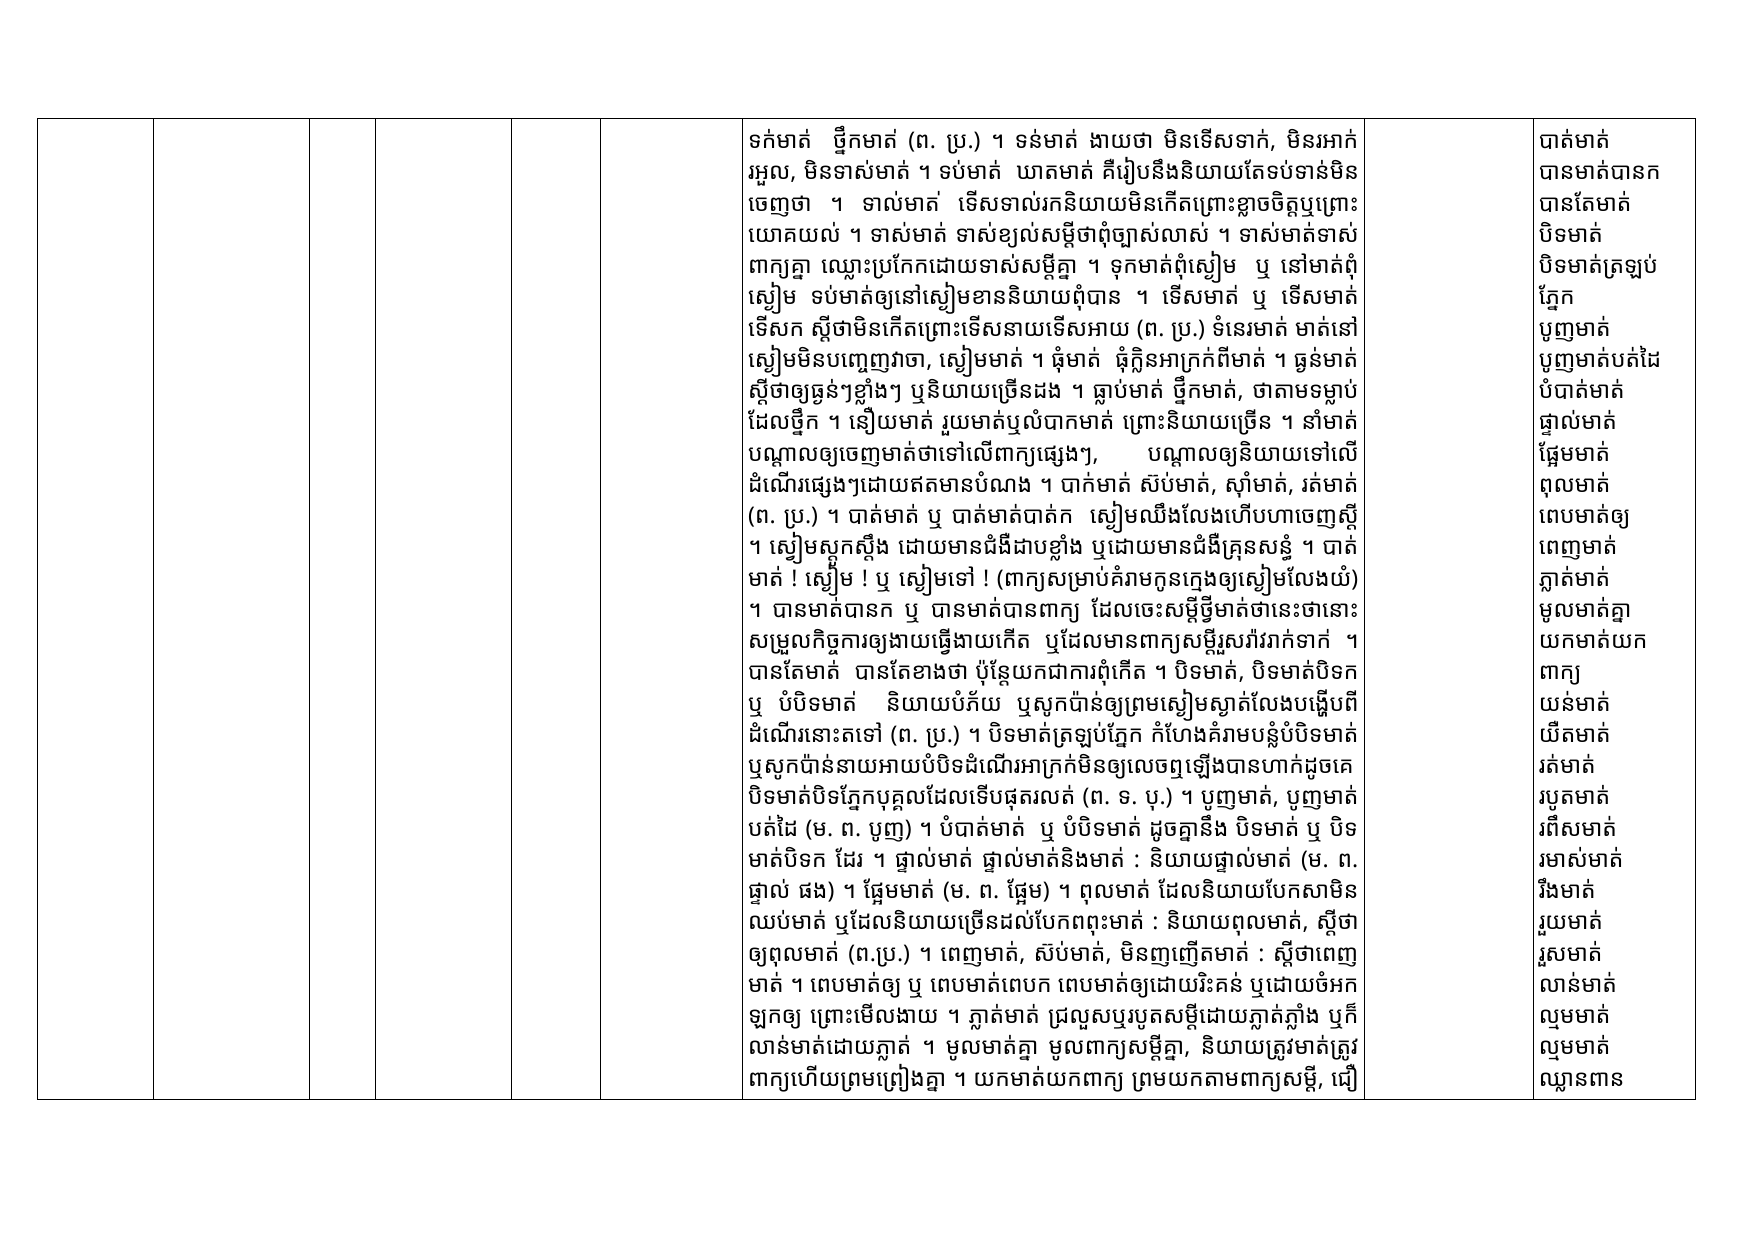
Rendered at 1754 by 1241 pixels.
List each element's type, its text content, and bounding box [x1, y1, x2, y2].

table_cell [601, 119, 742, 1098]
table_cell [376, 119, 511, 1098]
table_cell មុខ​ទ្វារ, គឺ​រង្វះ​នៅ​ត្រង់​មុខ សម្រាប់​បញ្ចេញ​វាចា, សម្រាប់​បរិភោគ, ផឹក, ស្រូប : ហា​មាត់, បិទ​មាត់ ។ ប្រឡោះ, ក្បែរ, ហាម, ខាង, ជាយ​ខាង : មាត់​ច្រក, មាត់​ច្រាំង, មាត់​ឆ្នាំង, មាត់​ទន្លេ, មាត់​ទឹក, មាត់​ទ្វារ, មាត់​ពាម, មាត់​ព្រៃ, មាត់​សមុទ្រ ។ល។ កិ. និយាយ​ឮ​ៗ, និយាយ​ខ្លាំង​ៗ, និយាយ​ឮ​ៗ ដោយ​ឥត​របប : មាត់​កកោក ឬ មាត់​កោក​ៗ, មាត់​រអែករអោក, ហាម​ក្មេង​កុំ​ឲ្យ​មាត់ ...។ កុំ​មាត់ ! ស្ងៀម !, កុំ​និយាយ​គ្នា ! ។ កុំ​មាត់​ឮ​ពេក ! កុំ​និយាយ​ឮ​ពេក ! ។ មាត់​ក ឈ្មោះ​ប្រកែក​គ្នា​បន្តិច​បន្តួច, ជជែក​ទាល់​ពាក្យ​សម្ដី​គ្នា​រអែករអោក​បន្តិចបន្តួច ។ មាត់​ខិល ឬ ខិល​មាត់ ដែល​ខិល​ខាង​និយាយ​លេង​សើច​ឥត​បើ​គិត : មនុស្ស​មាត់​ខិល ។ មាត់​ចាប​មាត់​ព្រាប សម្ដី​ដែល​អ្នក​ផង​និយាយ​ដោយ​ឮ​ត​ៗ​គ្នា​ពុំ​ប្រាកដ, សម្ដី​រាត់រាយ​ផ្ដេសផ្ដាស (ព. ទ. បុ.) ។ មាត់​ច្រើន ឬ មាត់​តិច ដែល​មាន​ចំនួន​មនុស្ស​ច្រើន​ឬ​តិច​នៅ​បរិភោគ​អាហារ​ក្នុង​បន្ទុក​មួយ : ផ្ទះ​អ្នក​មាត់​តិច​សម​គួរ, ផ្ទះ​ខ្ញុំ​មាត់​ច្រើន​ណាស់ ។ មាត់​ឆៅ ដែល​ស្ដី​ថា​ឆ្អិន​ៗ​ឆៅ​ៗ គឺ​ដែល​ហ៊ាន​ស្ដី​ថា​ឲ្យ​គេ​ម៉ាំង​ៗ​ឥត​មាន​សំចៃ : មនុស្ស​មាត់​ឆៅ (ព. ប្រ.) ។ មាត់​ជិត ឬ មាត់​គត់ ឬ​ក៏ មាត់​មាន​គម្រប មាត់​ជិត​ល្អ ការណ៍​អ្វី​មិន​គួរ​និយាយ មិន​និយាយ ។ មាត់​ដាច ឬ មាត់​ឥត​គម្រប មាត់​បិទ​មិន​ជិត ការណ៍​ដែល​មិន​គួរ​និយាយ​ក៏​ចេះ​តែ​និយាយ​ប្រាប់​គេ​ដែរ​ច្រើន​តែ​បំផ្លើស​ពន្លើស​ផង​ទៀត ។ ម. ព. មួយ​ក្លាយ​ជា​ដប់ ទៀត​ផង ។ មាត់​ទទេ​ថា, និយាយ, សូត្រ​ឥត​មើល​អក្សរ​ឬ​ឥត​មាន​អក្សរ​នៅ​មុខ : ថា​មាត់​ទទេ, ទេស្នា​មាត់​ទទេ, សូត្រ​មាត់​ទទេ, និយាយ​មាត់​ទទេ (និយាយ​ផ្ទាល់​មាត់​ឥត​មាន​សំបុត្រ) ។ មាត់​ធំ ស្ដី​ឬ​ឆ្លើយ​ឆ្លង​ខ្ជាំង​ៗ; និយាយ​ថា : មាត់​ធំ​មាត់​តូច ឬ មាត់​តូច​មាត់​ធំ ក៏​មាន គឺ​ស្ដី​ថា​ឬ​ឆ្លើយ​ឆ្លង​តិច​ៗ​ខ្លាំង​ៗ ។ មាត់​ពាក្យ ការ​ជជែក​ប្រកែក​គ្នា​តឹង​សម្ដី​រក​ខុស​រក​ត្រូវ ឬ​ការ​និយាយ​ថា​នាយ​ថា​អាយ​ដោយ​យល់​ទាស់ : ត្រូវ​ប្រឹក្សា​គ្នា​ឲ្យ​ស្រេច​ទៅ កុំ​ឲ្យ​មាន​មាត់​មាន​ពាក្យ​ទៅ​ខាង​មុខ ។ មាត់​រឥល ឬ រឥល​មាត់ ដែល​ទប់​មាត់​មិន​សូវ​បាន, ច្រើន​របូត​មាត់​និយាយ​តាម​តែ​ប្រទះ : មនុស្ស​មាត់​រឥល (ព. ប្រ.)។ មាត់​រឹង ដែល​មាន​សម្ដី​រឹង, ចចេស, ពូកែ​ឆ្លើយ​ឆ្លង​មិន​ងាយ​ព្រម​ទទួល​ខុស : មនុស្ស​មាត់​រឹង ។ មាត់​ស៊ី​អំបិល​ព្រហក់ សម្ដី​មនុស្ស​មិន​ចេះ​ទាយ​ដែល​ទាយ​ថា​ដោយ​ស្មាន ក៏​ស្រាប់​តែ​ត្រូវ​ដូច​មាត់​ថា​ពុំ​មាន​ល្អៀង (ព. ទ. បុ.) ។ មាត់​អណ្ដើក ឃែត​ទទេ​ឥត​បាន​អ្វី (ព. ទ. ប.) ។ មាត់​អាក្រក់ ដែល​មាន​សម្ដី​អាក្រក់ គឺ​សម្ដី​ទ្រគោះ​ច្រឡោះ​បោះ​ខ្មោះ​ខ្មួរ​ទៅ​រក​អ្នក​ដទៃ : មនុស្ស​មាត់​អាក្រក់ ។ មាត់​ឥត​គ្រប ដែល​និយាយ​បើក​ចំហរ​តាម​តែ​រួច​ពី​មាត់ មិន​លាក់​មិន​សំចៃ​ទុក : មនុស្ស​មាត់​ឥត​គ្រប (ព. ប្រ.) ។ ខុស​មាត់ និយាយ​ស្ដី​ឲ្យ​ខុស​ត្រណម​ឬ​ខុស​ពី​ពាក្យ​ប្ដេជ្ញា ។ ខូច​មាត់ ដែល​ខូច​ខាង​ការ​ស្ដី​ថា​ឲ្យ​គេ​ឥត​បើ​គិត : មនុស្ស​ខូច​មាត់ ។ ខាំ​មាត់ ខាំ​បបូរ​មាត់​ផ្អឹប​ជិត ។ ព. ប្រ. ដែល​ទន់​ឬ​ជ្រាយ​ហើយ​បែរ​ជា​ហាប់​ណែន​គាំង : ដី​ហាប់​ខាំ​មាត់, ម្សៅ​ខាំ​មាត់ ។ ខាំ​មាត់​សង្កត់​ចិត្ត, ខាំ​មាត់​ទប់​កំហឹង, ខាំ​មាត់​សង្កត់​មិន​ឲ្យ​សេចក្ដី​ក្រោធ​ស្ទុះ​ឡើង​បាន : ខំ​ប្រឹង​ខាំ​មាត់​សង្កត់​ចិត្ត ។ ខ្ពុរ​មាត់ បៀម​ទឹក​អង្រង់​គ្រលុក​ៗ ក្នុង​មាត់ (ម. ព. ខ្ពុរ ផង) ។ ខ្មាស​មាត់ ឬ​អៀន​មាត់ ញញើត​មិន​ហ៊ាន​បញ្ចេញ​វាចា​ព្រោះ​នឹក​ខ្មាស​អៀន ឬ​បញ្ចេញ​វាចា​រួច​ទៅ​ហើយ ក៏​នឹក​ខ្មាស​អៀន​ជា​ខាង​ក្រោយ ។ ងាយ​មាត់ ដែល​ងាយ​ស្ដី​ឲ្យ​គេ, ដែល​ងាយ​ថា​ឥត​បើ​គិត​ពី​ខុស​ពី​ត្រូវ : មនុស្ស​ងាយ​មាត់ ។ ងាស់​មាត់ ងាស់​សម្ដី, គាំង​រឹង​មាត់​ថា​មិន​កើត ។ ចាប់​មាត់ ដែល​មាន​រស​ឆ្ងាញ់​ពិសា​ត្រូវ​មាត់, ដែល​ឆ្ងាញ់​ឆ្អិត : អាហារ​មិន​ចាប់​មាត់, ឆ្ងាញ់​ចាប់​មាត់ ។ ចាំ​មាត់ ចាំ​ថា​មាត់​ទទេ​បាន​មិន​បាច់​មើល​អក្សរ : ទន្ទេញ​ចាំ​មាត់, ចាំ​មាត់​សូត្រ​បាន ។ ឆ្ងាញ់​មាត់ ដឹង​រស​ឆ្ងាញ់ ឬ​ទទួល​រស​ឆ្ងាញ់​ដោយ​មាត់ ។ ឆ្ងាញ់​ជាប់​មាត់ ឆ្ងាញ់​ឆ្អិត​ជាប់​ចិត្ត​មិន​ចង់​លែង​បរិភោគ ។ ឆ្អាប​មាត់ មាត់​ដែល​ធុំ​ក្លិន​ឆ្អាប, ក្លិន​ឆ្អាប​ដែល​មាន​នៅ​មាត់ ។ បាប​មិន​ឆ្អាប​មាត់ ធ្វើ​គេ​ឲ្យ​វិនាស​ហើយ​ខ្លួន​ឥត​បាន​ទ្រព្យ​ធន​ឬ​ប្រយោជន៍​អ្វី​តិចតួច​ឡើយ បាន​តែ​បាប (ព. ទ. បុ.) ។ ជាន់​មាត់ មក​ឋិត​ត្រង់​មាត់​នាំ​មាត់​ឲ្យ​ថា : ដូច​ជា​មាន​ទេវតា​មក​ជាន់​មាត់​ឲ្យ​ថា (ព. ប្រ.) ។ ជាប់​មាត់ កំពុង​ជាប់​និយាយ​មិន​ទាន់​អស់​មិន​ទាន់​ហើយ : កំពុង​និយាយ​ជាប់​មាត់ ។ ជូរ​មាត់ មាន​ក្លិន​ជូរ​ក្នុង​មាត់ ។ ជ្រលួស​មាត់ ជ្រលួស​ពាក្យ​សម្ដី ។ ជ្រុល​មាត់ ជ្រុល​សម្ដី ។ ជ្រេញ​មាត់ ទ្រាន់​មាត់​មិន​ចង់​និយាយ​ពី​ដំណើរ​នុះ​ទៀត ព្រោះ​បាន​និយាយ​ច្រើន​ដង​ហើយ​មិន​កើត​ការ (ព. ប្រ.) ។ ឈ្លេម​មាត់ មាន​រស​ឈ្លេម​ក្នុង​មាត់ ។ ញញើត​មាត់ ញញើត​មិន​ហ៊ាន​ហើប​មាត់​និយាយ​ព្រោះ​ខ្លាច​អំណាច​ឬ​ខ្លាច​ចិត្ត ។ ញ័រ​មាត់ ញ័រ​ញាក់​មាត់​ព្រោះ​ខឹង​ខ្លាំង​ឬ​ព្រោះ​ខ្លាច​ខ្លាំង : ខឹង​ញ័រ​មាត់, និយាយ​ញ័រ​មាត់ ។ ញ័រ​មាត់​ញ័រ​ក​ ញ័រ​ទាំង​មាត់​ញ័រ​ទាំង​ក ។ ញាប់​មាត់ បញ្ចេញ​វាចា​យ៉ាង​ញាប់ : និយាយ​ញាប់​មាត់; ជេរ​ញាប់​មាត់​ស្អេក ។ តម​មាត់ តម​ឬ​ប្រកាន់​មិន​ស្ដី​រក​គ្នា (ម. ព. តម ផង) ។ ត្រី​មាត់ ត្រី​បង្ហើប​មាត់​ឡើង​ពី​ក្នុង​ទឹក​មាន​លាន់​ឮ​សូរ​ផង ។ ត្រូវ​មាត់ ដែល​មាន​រស​ឆ្ងាញ់​គាប់​នឹង​មាត់, ចាប់​មាត់ : អាហារ​ត្រូវ​មាត់ ។ ត្រូវ​គេ​ស្ដី​ថា​ឲ្យ, ត្រូវ​គេ​បន្ទោស : ទាល់​តែ​ត្រូវ​មាត់​មួយ​ម៉ាត់​ពីរ​ទៅ​ទើប​ស្ងៀម​ឈឹង ។ ត្រូវ​មាត់​គ្នា, ត្រូវ​មាត់​ត្រូវ​ក​គ្នា ឬ ត្រូវ​មាត់​ត្រូវ​ពាក្យ​គ្នា​ ដែល​និយាយ​ត្រូវ​ពាក្យ​សម្ដី​គ្នា យល់​ឃើញ​ជាមួយ​គ្នា, មាន​គំនិត​ត្រូវ​គ្នា ។ ថ្នឹក​មាត់ ស៊ាំ​មាត់, រត់​មាត់ ។ ទក់​មាត់ ថ្នឹក​មាត់ (ព. ប្រ.) ។ ទន់​មាត់ ងាយ​ថា មិន​ទើស​ទាក់, មិន​រអាក់​រអួល, មិន​ទាស់​មាត់ ។ ទប់​មាត់ ឃាត​មាត់ គឺ​រៀប​នឹង​និយាយ​តែ​ទប់​ទាន់​មិន​ចេញ​ថា ។ ទាល់​មាត់ ទើស​ទាល់​រក​និយាយ​មិន​កើត​ព្រោះ​ខ្លាច​ចិត្ត​​ឬ​ព្រោះ​យោគ​យល់ ។ ទាស់​មាត់ ទាស់​ខ្យល់​សម្ដី​ថា​ពុំ​ច្បាស់​លាស់ ។ ទាស់​មាត់​ទាស់​ពាក្យ​គ្នា ឈ្លោះ​ប្រកែក​ដោយ​ទាស់​សម្ដី​គ្នា ។ ទុក​មាត់​ពុំ​ស្ងៀម ឬ នៅ​មាត់​ពុំ​ស្ងៀម ទប់​មាត់​ឲ្យ​នៅ​ស្ងៀម​ខាន​និយាយ​ពុំ​បាន ។ ទើស​មាត់ ឬ ទើស​មាត់​ទើស​ក ស្ដី​ថា​មិន​កើត​ព្រោះ​ទើស​នាយ​ទើស​អាយ (ព. ប្រ.) ទំនេរ​មាត់ មាត់​នៅ​ស្ងៀម​មិន​បញ្ចេញ​វាចា, ស្ងៀម​មាត់ ។ ធុំ​មាត់ ធុំ​ក្លិន​អាក្រក់​ពី​មាត់ ។ ធ្ងន់​មាត់ ស្ដី​ថា​ឲ្យ​ធ្ងន់​ៗ​ខ្លាំង​ៗ ឬ​និយាយ​ច្រើន​ដង ។ ធ្លាប់​មាត់ ថ្នឹក​មាត់, ថា​តាម​ទម្លាប់​ដែល​ថ្នឹក ។ នឿយ​មាត់ រួយ​មាត់​ឬ​លំបាក​មាត់ ព្រោះ​និយាយ​ច្រើន ។ នាំ​មាត់ បណ្ដាល​ឲ្យ​ចេញ​មាត់​ថា​ទៅ​លើ​ពាក្យ​ផ្សេង​ៗ, បណ្ដាល​ឲ្យ​និយាយ​ទៅ​លើ​ដំណើរ​ផ្សេង​ៗ​ដោយ​ឥត​មាន​បំណង ។ បាក់​មាត់ ស៊ប់​មាត់, ស៊ាំ​មាត់, រត់​មាត់ (ព. ប្រ.) ។ បាត់​មាត់ ឬ បាត់​មាត់​បាត់​ក ស្ងៀម​ឈឹង​លែង​ហើប​ហា​ចេញ​ស្ដី ។ ស្វៀម​ស្ដូក​ស្ដឹង ដោយ​មាន​ជំងឺ​ដាប​ខ្លាំង ឬ​ដោយ​មាន​ជំងឺ​គ្រុន​សន្ធំ ។ បាត់​មាត់ ! ស្ងៀម ! ឬ ស្ងៀម​ទៅ ! (ពាក្យ​សម្រាប់​គំរាម​កូន​ក្មេង​ឲ្យ​ស្ងៀម​លែង​យំ) ។ បាន​មាត់​បាន​ក ឬ បាន​មាត់​បាន​ពាក្យ ដែល​ចេះ​សម្ដី​ថ្វី​មាត់​ថា​នេះ​ថា​នោះ សម្រួល​កិច្ចការ​ឲ្យ​ងាយ​ធ្វើ​ងាយ​កើត​ ឬ​ដែល​មាន​ពាក្យ​សម្ដី​រួស​រ៉ាវ​រាក់ទាក់ ។ បាន​តែ​មាត់ បាន​តែ​ខាង​ថា ប៉ុន្តែ​យក​ជា​ការ​ពុំ​កើត ។ បិទ​មាត់, បិទ​មាត់​បិទ​ក ឬ បំបិទ​មាត់ និយាយ​បំភ័យ ឬ​សូកប៉ាន់​ឲ្យ​ព្រម​ស្ងៀម​ស្ងាត់​លែង​បង្ហើប​ពី​ដំណើរ​នោះ​ត​ទៅ (ព. ប្រ.) ។ បិទ​មាត់​ត្រឡប់​ភ្នែក កំហែង​គំរាម​បន្លំ​បំបិទ​មាត់ ឬ​សូកប៉ាន់​នាយ​អាយ​បំបិទ​ដំណើរ​អាក្រក់​មិន​ឲ្យ​លេច​ឮ​ឡើង​បាន​ហាក់​ដូច​គេ​បិទ​មាត់​បិទ​ភ្នែក​បុគ្គល​ដែល​ទើប​ផុត​រលត់ (ព. ទ. បុ.) ។ បូញ​មាត់, បូញ​មាត់​បត់​ដៃ (ម. ព. បូញ) ។ បំបាត់​មាត់ ឬ បំបិទ​មាត់ ដូច​គ្នា​នឹង បិទ​មាត់ ឬ បិទ​មាត់​បិទ​ក ដែរ ។ ផ្ទាល់​មាត់ ផ្ទាល់​មាត់​និង​មាត់ : និយាយ​ផ្ទាល់​មាត់ (ម. ព. ផ្ទាល់ ផង) ។ ផ្អែម​មាត់ (ម. ព. ផ្អែម) ។ ពុល​មាត់ ដែល​និយាយ​បែក​សា​មិន​ឈប់​មាត់ ឬ​ដែល​និយាយ​ច្រើន​ដល់​បែក​ពពុះ​មាត់ : និយាយ​ពុល​មាត់, ស្ដី​ថា​ឲ្យ​ពុល​មាត់ (ព.ប្រ.) ។ ពេញ​មាត់, ស៊ប់​មាត់, មិន​ញញើត​មាត់ : ស្ដី​ថា​ពេញ​មាត់ ។ ពេប​មាត់​ឲ្យ ឬ ពេប​មាត់​ពេប​ក ពេប​មាត់​ឲ្យ​ដោយ​រិះ​គន់ ឬ​ដោយ​ចំអក​ឡក​ឲ្យ ព្រោះ​មើល​ងាយ ។ ភ្លាត់​មាត់ ជ្រលួស​ឬ​របូត​សម្ដី​ដោយ​ភ្លាត់​ភ្លាំង ឬ​ក៏​លាន់​មាត់​ដោយ​ភ្លាត់ ។ មូល​មាត់​គ្នា មូល​ពាក្យ​សម្ដី​គ្នា, និយាយ​ត្រូវ​មាត់​ត្រូវ​ពាក្យ​ហើយ​ព្រម​ព្រៀង​គ្នា ។ យក​មាត់​យក​ពាក្យ ព្រម​យក​តាម​ពាក្យ​សម្ដី, ជឿ​ស្ដាប់​យក​តាម​ពាក្យ​សម្ដី ។ យន់​មាត់ រួយ​មាត់​ឬ​នឿយ​មាត់ ព្រោះ​និយាយ​ច្រើន​ហួស​កម្លាំង ។ យឺត​មាត់ ឬ យឺត​មាត់​យឺត​ក ដែល​យឺត​ក្រ​ស្ដី​និយាយ ឬ​ដែល​និយាយ​យឺត​ៗ​រង្វើល​ៗ​បាត់​ម្ដង​ៗ ។ រត់​មាត់ ដែល​ចាំ​ស្ទាត់​អាច​ថា​រួសរាន់​បាន​ឥត​ទាក់ (ហាក់​ដូច​គេ​រត់) : ទន្ទេញ​ចាំ​រត់​មាត់ (ព. ប្រ.) ។ របូត​មាត់ ចេញ​សម្ដី​ជ្រុល​ថា​ទៅ​ដោយ​ឥត​បើ​គិត ដូច​ជា​របូត​ពី​មាត់ (ព. ប្រ.)។ រពឹស​មាត់ ហៃ​បញ្ចេញ​វាចា​មិន​សូវ​ស្ងៀម​មាត់, ទុក​មាត់​មិន​ស្ងៀម (ព. ប្រ.) ។ រមាស់​មាត់ ឬ រហ័ស​មាត់​រហ័ស​ក ឆាប់​និយាយ​ឆាប់​ស្ដី​មិន​ដំអក់​ឬ​ដែល​មាន​វាចា​រួសរាន់​ទាន់​ការ ។ រឹង​មាត់ ងាស់​មាត់ ។ រួយ​មាត់ នឿយ​មាត់​ព្រោះ​និយាយ​ឬ​ថា​ដដែល​ៗ ។ រួស​មាត់ ឬ រួស​មាត់​រួស​ក រហ័ស​មាត់​រួសរ៉ាវ​មិន​ឆ្មើង​កន្ទ្រើង ។ លាន់​មាត់ លាន់​ចេញ​វាចា​ដោយ​ដំណើរ​ប្លែក​ចិត្ត ។ ល្មម​មាត់ ដែល​ចេះ​តែ​ល្មម​នឹង​មាត់ ចង់​ថា​អ្វី​ក៏​ថា​តាម​ចិត្ត​ឥត​មាន​គិត​ពី​ខុស​ត្រូវ : មនុស្ស​ល្មម​មាត់ ។ ល្មម​មាត់​ឈ្លានពាន ដែល​ចេះ​តែ​ល្មម​មាត់​ស្ដី​ថា​ឥត​ក្រែង​រអែង​ច្បាប់ (ព. កា.) : ទឹក​បាក់​ទៅ​ទាប បុណ្យ​បាត់​ដ្បិត​បាប លាភ​បាត់​ដ្បិត​ឃោរ ទឹក​ថ្លា​ដ្បិត​រលក ពុំ​យល់​ស្រមោល ទោស​កើត​ដ្បិត​ពោល ល្មម​មាត់​ឈ្លានពាន ។ (សាស្ត្រា​ច្បាប់ រាជ​នេតិ ជា​ព្រះ​និពន្ធ​នៃ​ព្រះ​រាជ​សម្ភារ) ។ វក់​មាត់ បញ្ចេញ​វាចា​ប៉ប៉ាច់​ប៉ប៉ោច​ឥត​ស្រាក, ថា​មិន​ឈប់​មាត់ ។ ស៊ប់​មាត់ ស្និទ្ធ​មាត់, មិន​ញញើត​មាត់ ។ សាប​មាត់ ភ្នក​នឹក​ចង់​បរិភោគ​មមៃ; ភ្នក​នឹក​មមៃ​ចង់​បរិភោគ​អាហារ​មាន​រស​ប្រៃ​ឬ​ជូរ (ច្រើន​តែ​មនុស្ស​ដែល​ទើប​នឹង​ងើប​ពី​ឈឺ) ។ ស៊ុន​មាត់ ជ្រុល​មាត់, ជ្រុល​សម្ដី, លង់​សម្ដី ។ ស៊ាំ​មាត់ ថ្នឹក​មាត់ ។ ស្ងាត់​មាត់ ស្ងាត់​មិន​មាន​សូរ​សម្ដី ។ ស្ងៀម​មាត់ នៅ​ស្ងៀម​មិន​បញ្ចេញ​វាចា ។ ស្លាប់​ព្រោះ​មាត់ ព្រោះ​តែ​មាត់​រឥល​ប៉ប្លូច​ក៏​ខូច​វិនាស​ដល់​ស្លាប់​ខ្លួន ដូច​ពួក​ត្រី​កំភ្លាញ​លាញ​ព្រោះ​តែ​មាត់​កក្អិច​ដូច​បាយ​ពុះ មនុស្ស​គេ​ជញ្ជាត់​យក​មក​ធ្វើ​ជា​អាហារ ។ ព. កា. ថា : កំភ្លាញ​ស្លាប់​ព្រោះ​មាត់ គេ​ជញ្ជាត់ អស់​រលីង ពុំនោះ​ដូច​សត្វ​ហ៊ីង និង​កង្កែប​បែប​គ្នា​ដែរ ។ ស្អុយ​មាត់ ធុំ​មាត់​ស្អុយ​ពី​ក្នុង​មាត់ ។ អស់​ពី​មាត់ ដែល​និយាយ​លះ, អស់​អាថ៌​សេចក្ដី : និយាយ​មិន​អស់​ពី​មាត់ ។ ឮ​មាត់ ឮ​សូរ​បញ្ចេញ​វាចា ។ ឮ​មាត់​ឮ​ក ឮ​សូរ​ឈ្លោះ​ទាស់ទែង​គ្នា​រអែករអោក​បន្តិចបន្តួច ។ ឮ​មាត់​ឮ​ពាក្យ ឮ​សូរ​សម្ដី​រិះ​គន់​បន្ទោស​ឬ​និយាយ​ដើម, ត្មះ​តិះដៀល ។ល។ [743, 119, 1364, 1098]
table_cell [38, 119, 153, 1098]
table_cell [154, 119, 309, 1098]
table_cell [310, 119, 375, 1098]
table_cell [512, 119, 600, 1098]
table_cell [1365, 119, 1533, 1098]
table_cell បាត់​មាត់ បាន​មាត់​បាន​ក បាន​តែ​មាត់ បិទ​មាត់ បិទ​មាត់​ត្រឡប់​ភ្នែក​ បូញ​មាត់ បូញ​មាត់​បត់​ដៃ បំបាត់​មាត់ ផ្ទាល់​មាត់ ផ្អែម​មាត់ ពុល​មាត់ ពេប​មាត់​ឲ្យ ពេញ​មាត់ ភ្លាត់​មាត់ មូល​មាត់​គ្នា យក​មាត់​យក​ពាក្យ យន់​មាត់ យឺត​មាត់ រត់មាត់​ របូត​មាត់ រពឹស​មាត់ រមាស់​មាត់ រឹង​មាត់ រួយ​មាត់ រួស​មាត់ លាន់​មាត់ ល្មម​មាត់ ល្មម​មាត់​ឈ្លានពាន [1534, 119, 1695, 1098]
